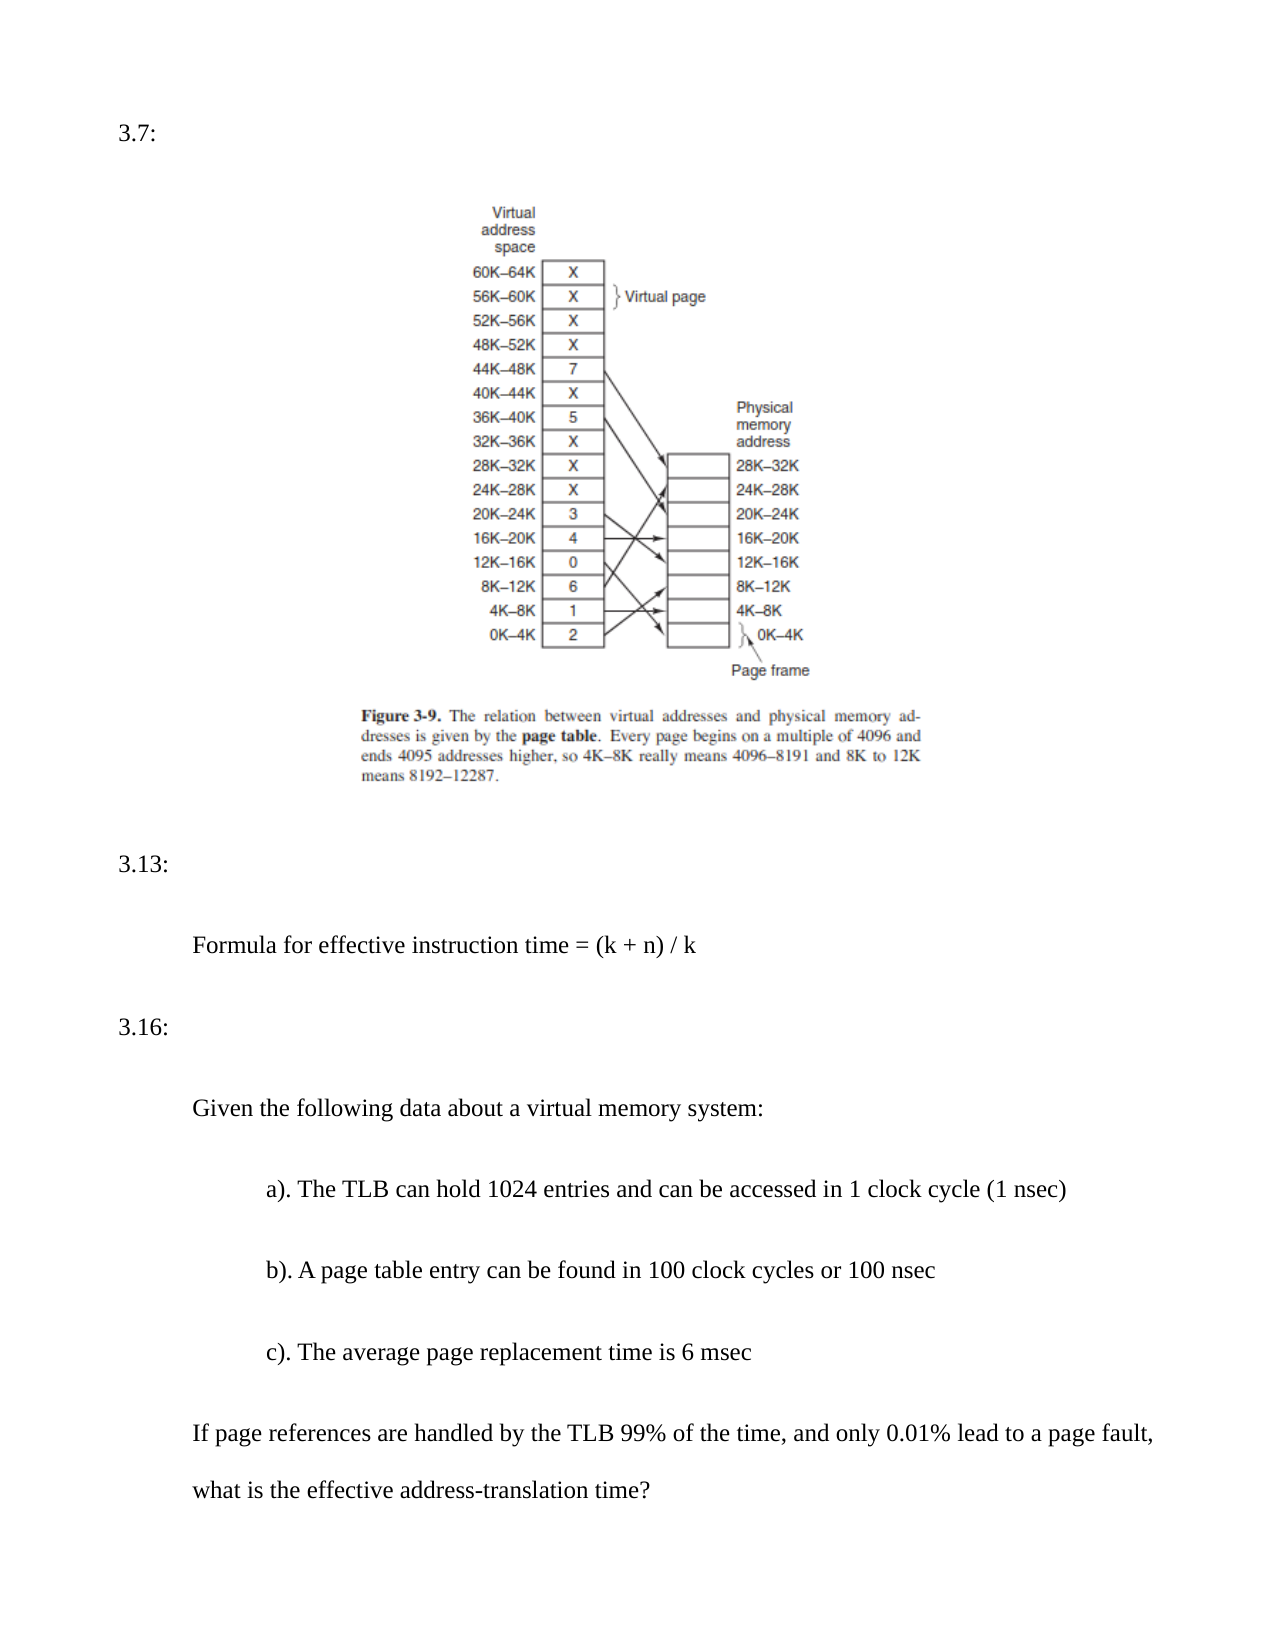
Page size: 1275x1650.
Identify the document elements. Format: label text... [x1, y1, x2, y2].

text 3.16: [118, 1012, 1157, 1041]
text c). The average page replacement time is 6 msec [118, 1337, 1157, 1366]
text a). The TLB can hold 1024 entries and can be accessed in 1 clock cycle (1 nsec) [118, 1174, 1157, 1203]
text If page references are handled by the TLB 99% of the time, and only 0.01% lead to a page fault, what is the effective address-translation time? [118, 1418, 1157, 1504]
text 3.7: [118, 118, 1157, 147]
text Given the following data about a virtual memory system: [118, 1093, 1157, 1122]
picture [326, 187, 949, 794]
text 3.13: [118, 849, 1157, 878]
text Formula for effective instruction time = (k + n) / k [118, 931, 1157, 959]
text b). A page table entry can be found in 100 clock cycles or 100 nsec [118, 1256, 1157, 1284]
